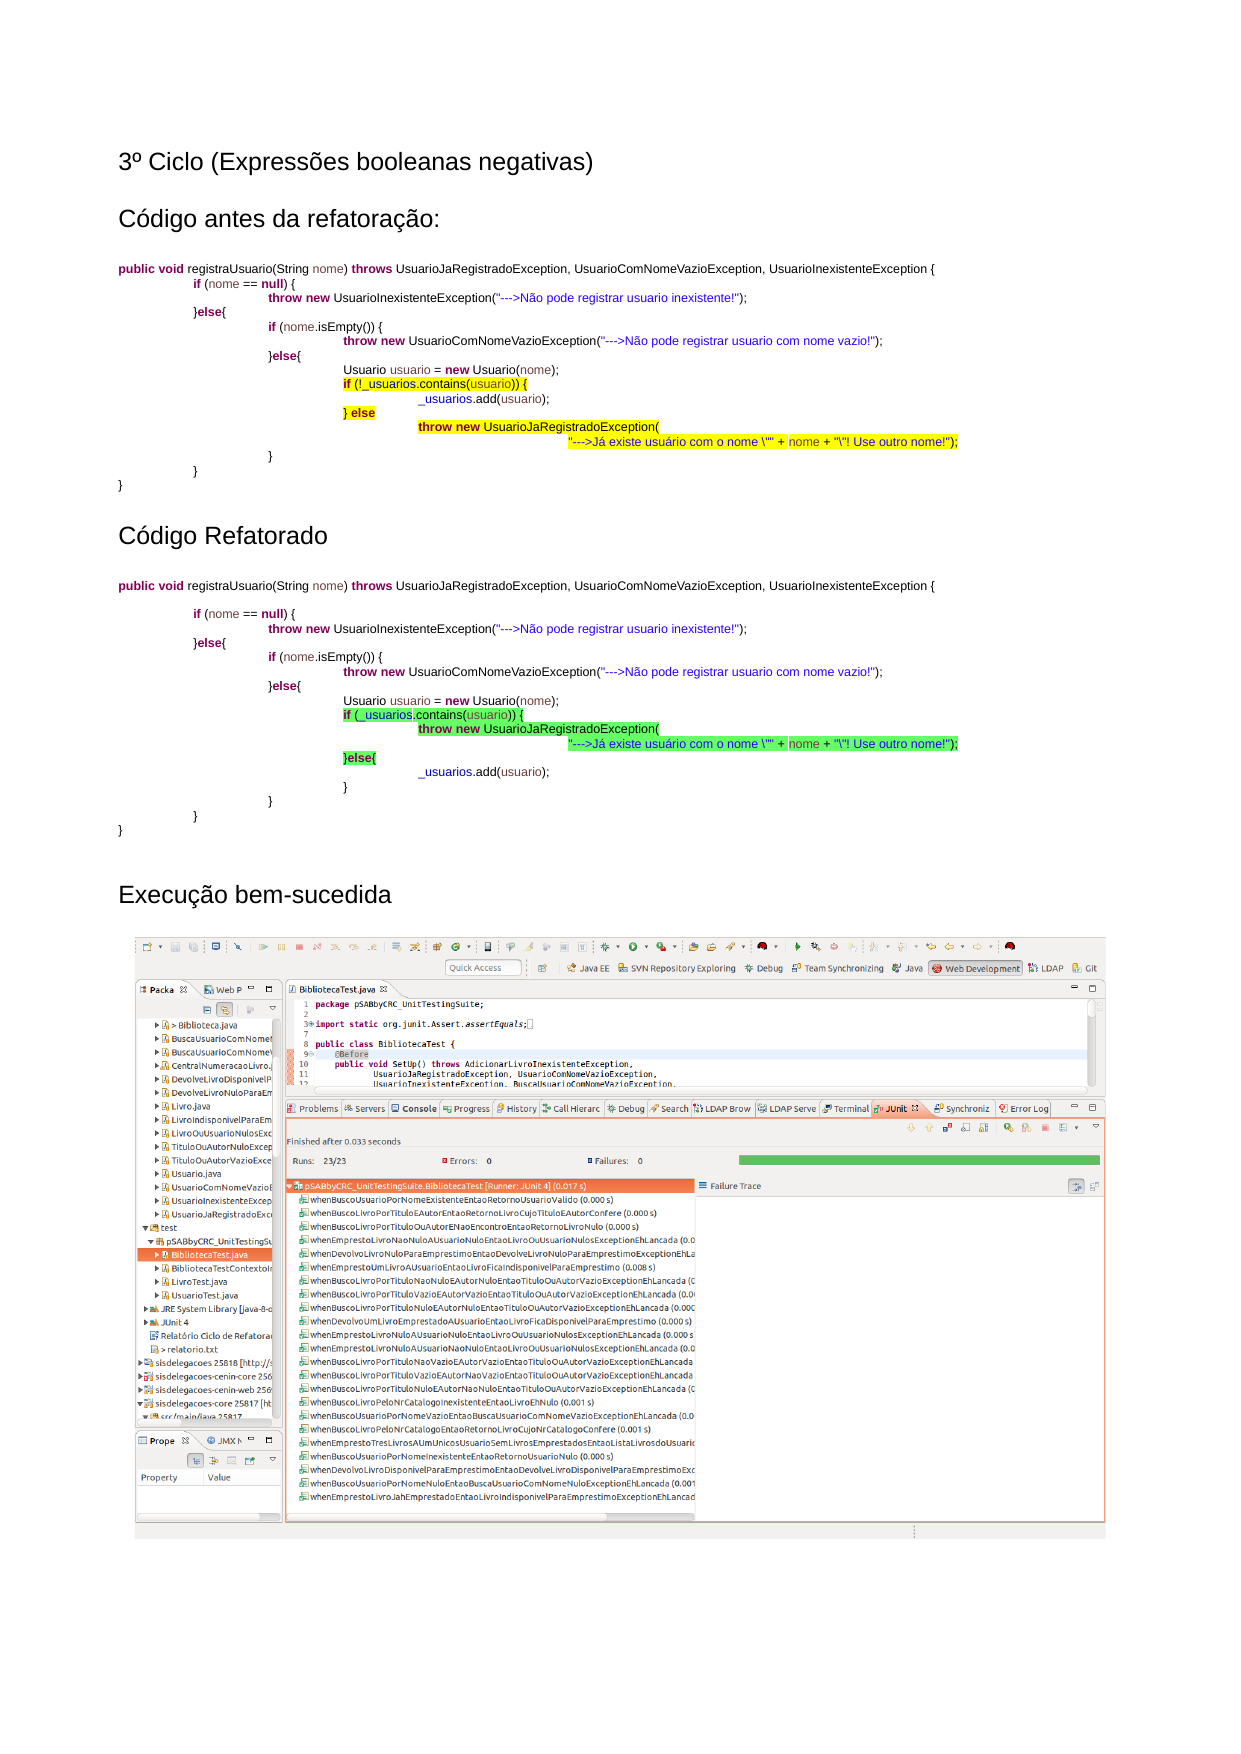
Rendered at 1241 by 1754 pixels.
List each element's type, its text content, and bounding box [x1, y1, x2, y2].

text } [118, 449, 1122, 463]
text "--->Já existe usuário com o nome \"" + nome + "\"! Use outro nome!"); [118, 434, 1122, 449]
text 3º Ciclo (Expressões booleanas negativas) [118, 147, 1122, 176]
text if (_usuarios.contains(usuario)) { [118, 707, 1122, 722]
picture [134, 937, 1106, 1539]
text throw new UsuarioJaRegistradoException( [118, 420, 1122, 434]
text if (!_usuarios.contains(usuario)) { [118, 377, 1122, 391]
text throw new UsuarioJaRegistradoException( [118, 722, 1122, 736]
text } [118, 808, 1122, 822]
text } else [118, 406, 1122, 420]
text }else{ [118, 348, 1122, 362]
text _usuarios.add(usuario); [118, 391, 1122, 406]
text Código Refatorado [118, 521, 1122, 549]
text if (nome == null) { [118, 276, 1122, 291]
text } [118, 779, 1122, 794]
text Código antes da refatoração: [118, 204, 1122, 233]
text }else{ [118, 679, 1122, 693]
text Usuario usuario = new Usuario(nome); [118, 693, 1122, 707]
text throw new UsuarioComNomeVazioException("--->Não pode registrar usuario com nome vazio!"); [118, 334, 1122, 348]
text _usuarios.add(usuario); [118, 765, 1122, 779]
text Usuario usuario = new Usuario(nome); [118, 362, 1122, 377]
text public void registraUsuario(String nome) throws UsuarioJaRegistradoException, UsuarioComNomeVazioException, UsuarioInexistenteException { [118, 262, 1122, 276]
text if (nome.isEmpty()) { [118, 650, 1122, 664]
text }else{ [118, 305, 1122, 319]
text Execução bem-sucedida [118, 880, 1122, 909]
text public void registraUsuario(String nome) throws UsuarioJaRegistradoException, UsuarioComNomeVazioException, UsuarioInexistenteException { [118, 578, 1122, 592]
text }else{ [118, 636, 1122, 650]
text throw new UsuarioInexistenteException("--->Não pode registrar usuario inexistente!"); [118, 291, 1122, 305]
text throw new UsuarioComNomeVazioException("--->Não pode registrar usuario com nome vazio!"); [118, 664, 1122, 679]
text "--->Já existe usuário com o nome \"" + nome + "\"! Use outro nome!"); [118, 736, 1122, 751]
text } [118, 477, 1122, 492]
text }else{ [118, 751, 1122, 765]
text } [118, 463, 1122, 477]
text throw new UsuarioInexistenteException("--->Não pode registrar usuario inexistente!"); [118, 621, 1122, 636]
text if (nome.isEmpty()) { [118, 319, 1122, 334]
text } [118, 794, 1122, 808]
text if (nome == null) { [118, 607, 1122, 621]
text } [118, 822, 1122, 837]
